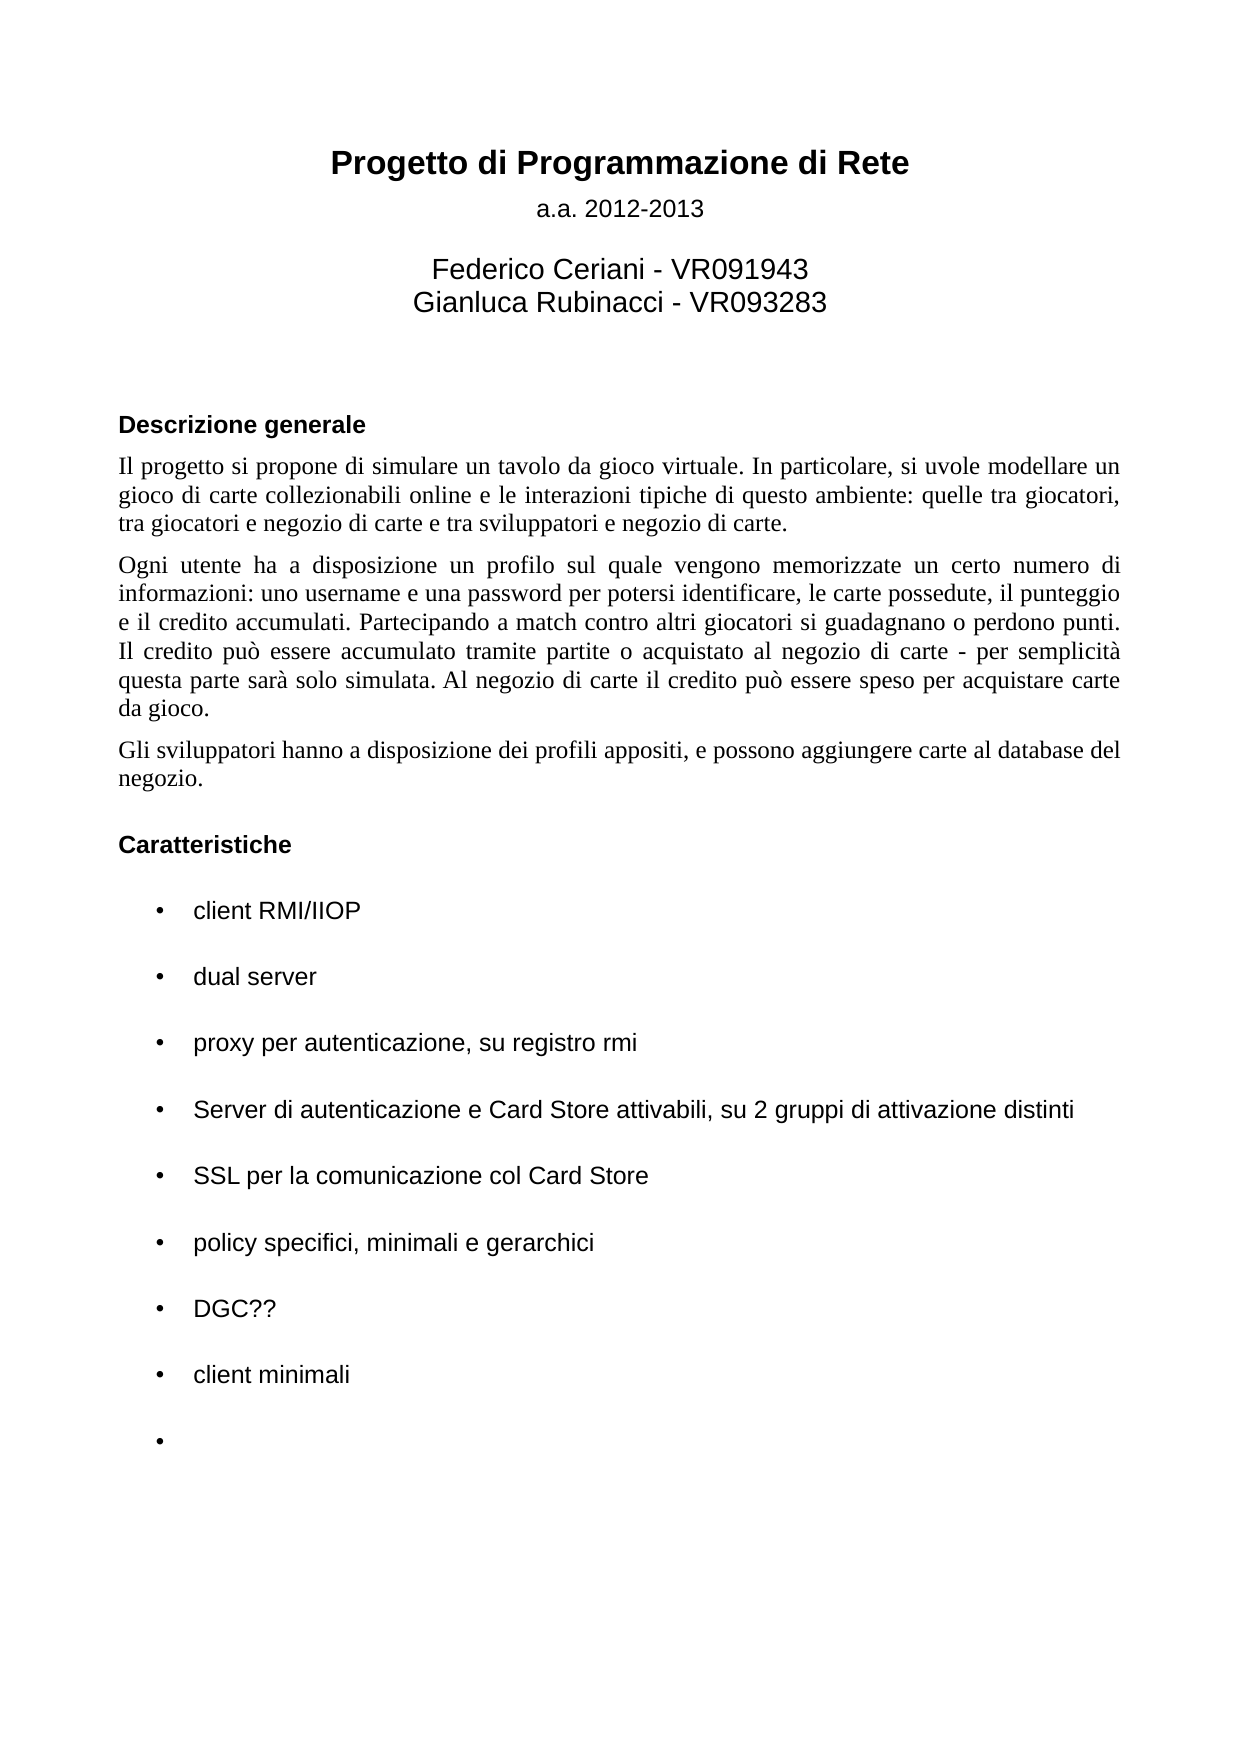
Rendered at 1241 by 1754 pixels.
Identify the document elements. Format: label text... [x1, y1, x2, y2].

subtitle Caratteristiche [118, 830, 1122, 858]
list dual server [156, 962, 1122, 991]
subtitle Descrizione generale [118, 410, 1122, 438]
list SSL per la comunicazione col Card Store [156, 1161, 1122, 1190]
text Ogni utente ha a disposizione un profilo sul quale vengono memorizzate un certo numero di informazioni: uno username e una password per potersi identificare, le carte possedute, il punteggio e il credito accumulati. Partecipando a match contro altri giocatori si guadagnano o perdono punti. Il credito può essere accumulato tramite partite o acquistato al negozio di carte - per semplicità questa parte sarà solo simulata. Al negozio di carte il credito può essere speso per acquistare carte da gioco. [118, 550, 1122, 722]
text Gli sviluppatori hanno a disposizione dei profili appositi, e possono aggiungere carte al database del negozio. [118, 735, 1122, 792]
list proxy per autenticazione, su registro rmi [156, 1028, 1122, 1057]
subtitle Progetto di Programmazione di Rete [118, 143, 1122, 182]
text Il progetto si propone di simulare un tavolo da gioco virtuale. In particolare, si uvole modellare un gioco di carte collezionabili online e le interazioni tipiche di questo ambiente: quelle tra giocatori, tra giocatori e negozio di carte e tra sviluppatori e negozio di carte. [118, 451, 1122, 537]
list client RMI/IIOP [156, 896, 1122, 924]
list DGC?? [156, 1294, 1122, 1323]
text a.a. 2012-2013 [118, 194, 1122, 223]
text Gianluca Rubinacci - VR093283 [118, 285, 1122, 319]
list policy specifici, minimali e gerarchici [156, 1227, 1122, 1256]
list Server di autenticazione e Card Store attivabili, su 2 gruppi di attivazione distinti [156, 1095, 1122, 1124]
text Federico Ceriani - VR091943 [118, 252, 1122, 285]
list client minimali [156, 1360, 1122, 1389]
